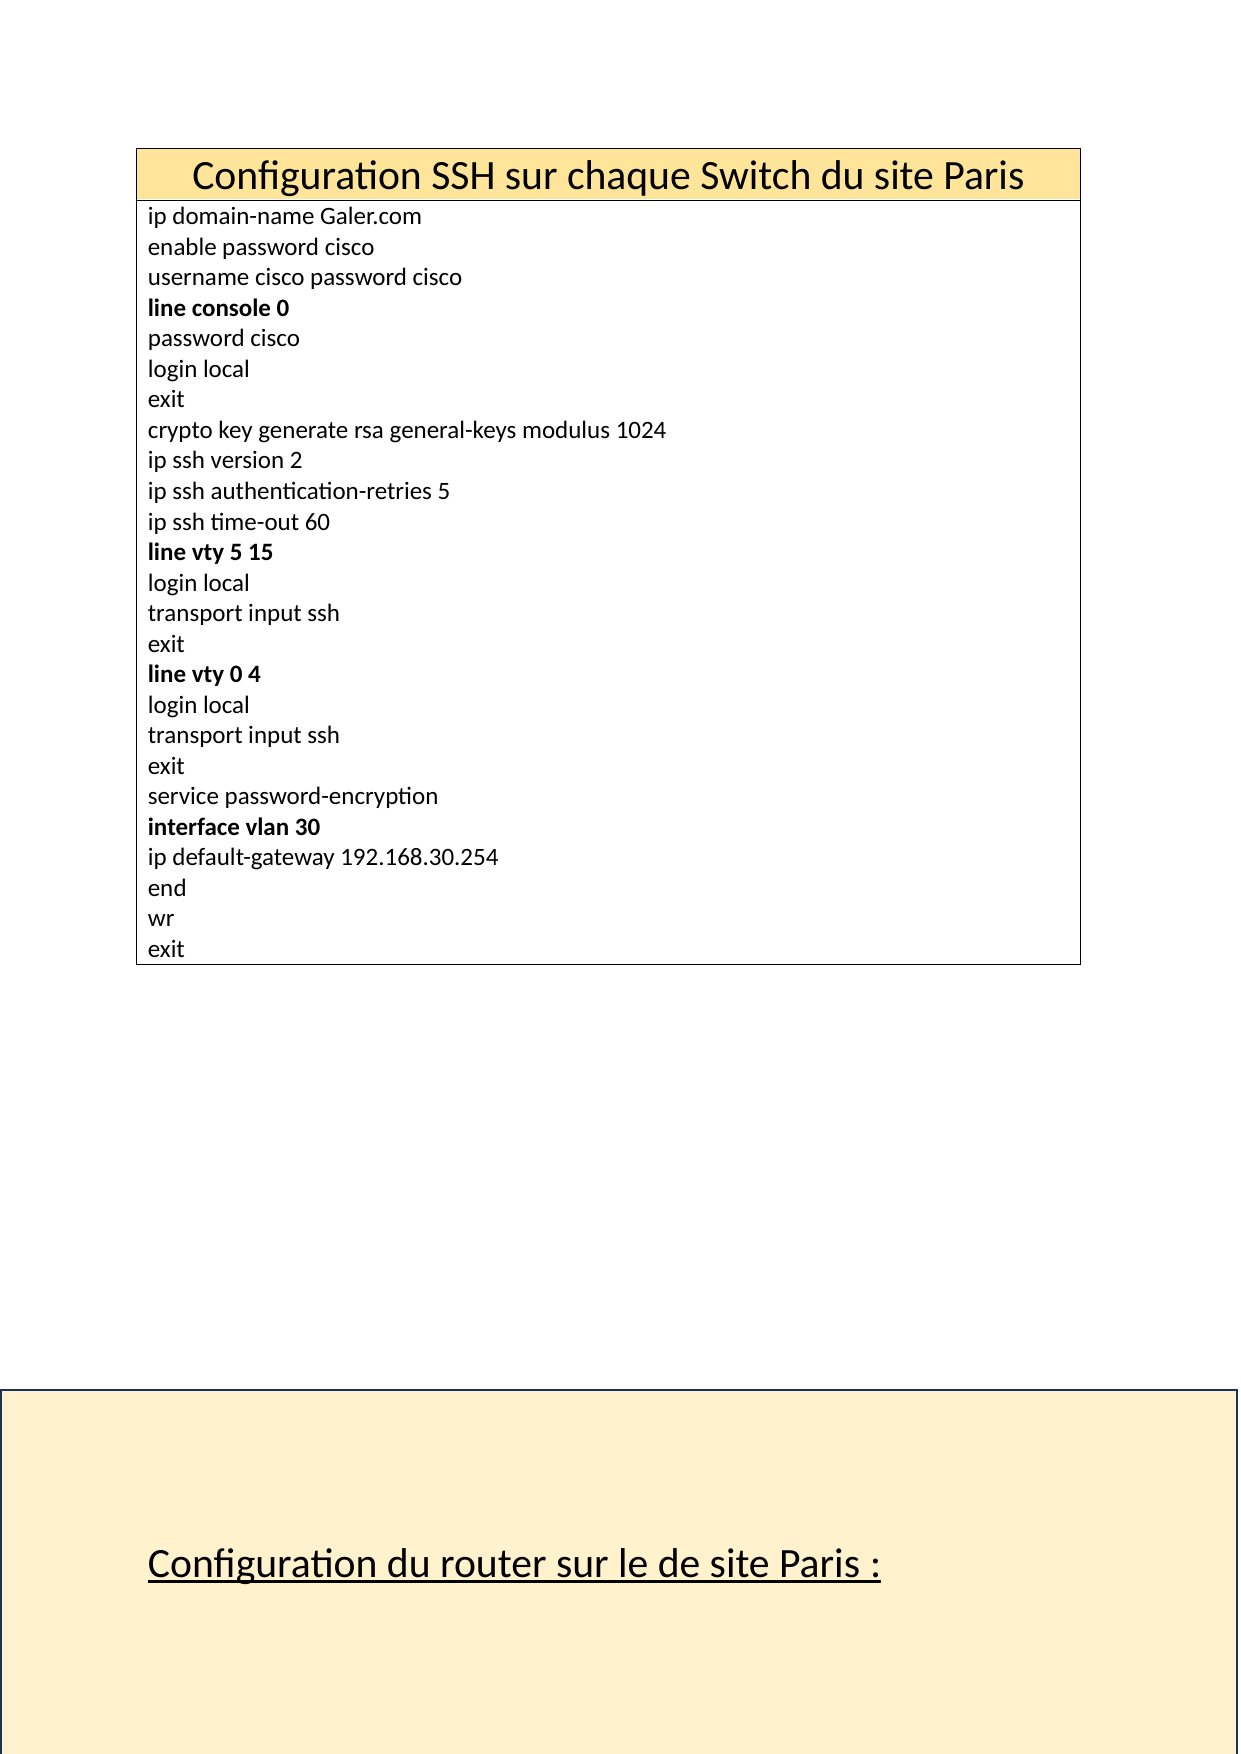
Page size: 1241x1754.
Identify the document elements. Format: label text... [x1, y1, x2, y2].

table_header Configuration SSH sur chaque Switch du site Paris [137, 149, 1080, 199]
text Configuration du router sur le de site Paris : [148, 1537, 1093, 1588]
table_cell ip domain-name Galer.com enable password cisco username cisco password cisco line console 0 password cisco login local exit crypto key generate rsa general-keys modulus 1024 ip ssh version 2 ip ssh authentication-retries 5 ip ssh time-out 60 line vty 5 15 login local transport input ssh exit line vty 0 4 login local transport input ssh exit service password-encryption interface vlan 30 ip default-gateway 192.168.30.254 end wr exit [137, 201, 1080, 963]
